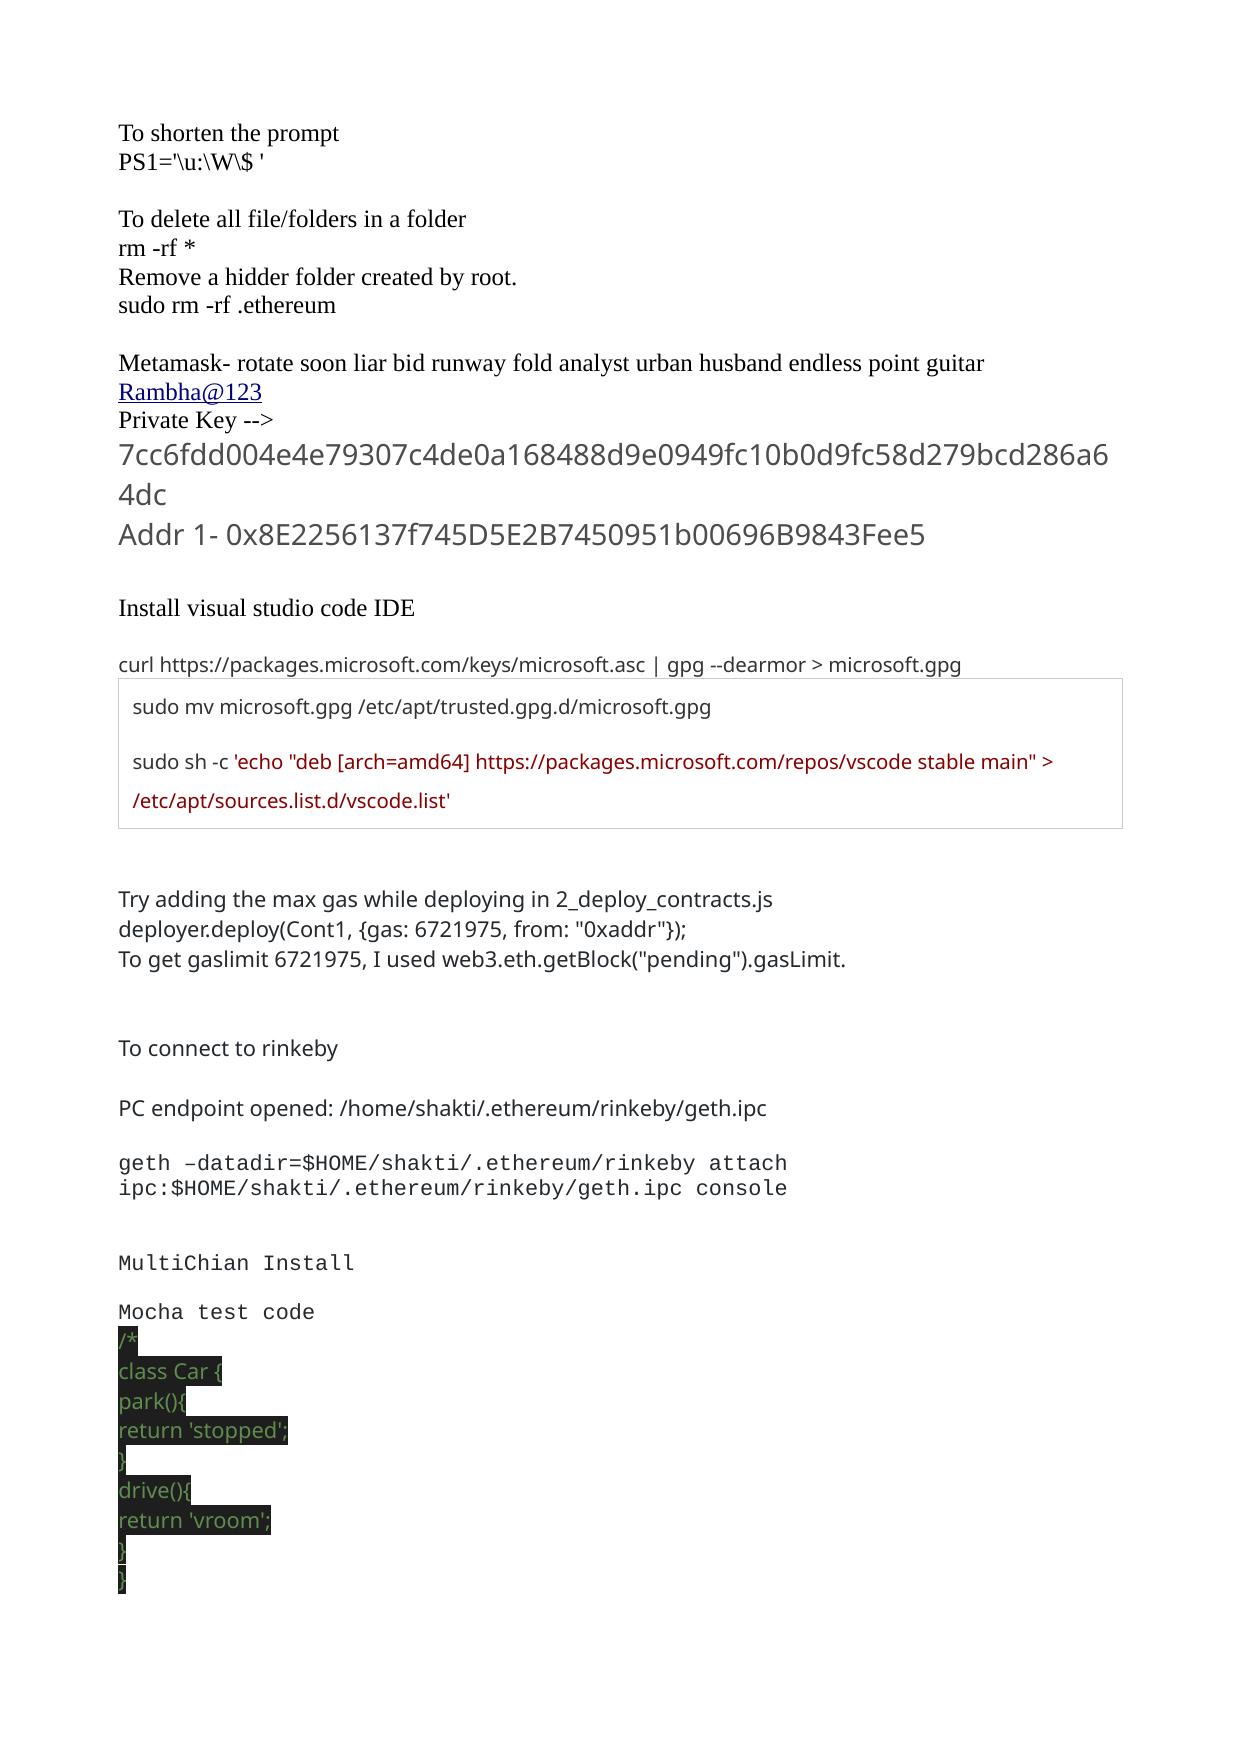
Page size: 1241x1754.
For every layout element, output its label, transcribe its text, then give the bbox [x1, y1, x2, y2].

text return 'vroom'; [118, 1505, 1122, 1535]
text sudo sh -c 'echo "deb [arch=amd64] https://packages.microsoft.com/repos/vscode stable main" > /etc/apt/sources.list.d/vscode.list' [119, 733, 1122, 828]
text sudo rm -rf .ethereum [118, 291, 1122, 319]
text Addr 1- 0x8E2256137f745D5E2B7450951b00696B9843Fee5 [118, 514, 1122, 553]
text curl https://packages.microsoft.com/keys/microsoft.asc | gpg --dearmor > microsoft.gpg [118, 651, 1122, 678]
text /* [118, 1326, 1122, 1356]
text geth –datadir=$HOME/shakti/.ethereum/rinkeby attach ipc:$HOME/shakti/.ethereum/rinkeby/geth.ipc console [118, 1153, 1122, 1202]
text Try adding the max gas while deploying in 2_deploy_contracts.js deployer.deploy(Cont1, {gas: 6721975, from: "0xaddr"}); To get gaslimit 6721975, I used web3.eth.getBlock("pending").gasLimit. [118, 884, 1122, 974]
text sudo mv microsoft.gpg /etc/apt/trusted.gpg.d/microsoft.gpg [119, 679, 1122, 720]
text } [118, 1445, 1122, 1475]
text rm -rf * [118, 233, 1122, 262]
text MultiChian Install [118, 1252, 1122, 1277]
text drive(){ [118, 1475, 1122, 1505]
text return 'stopped'; [118, 1416, 1122, 1445]
text PC endpoint opened: /home/shakti/.ethereum/rinkeby/geth.ipc [118, 1093, 1122, 1123]
text To shorten the prompt [118, 118, 1122, 147]
text Metamask- rotate soon liar bid runway fold analyst urban husband endless point guitar [118, 348, 1122, 377]
text Private Key --> [118, 406, 1122, 434]
text 7cc6fdd004e4e79307c4de0a168488d9e0949fc10b0d9fc58d279bcd286a64dc [118, 434, 1122, 514]
text Remove a hidder folder created by root. [118, 262, 1122, 291]
text Rambha@123 [118, 377, 1122, 406]
text To connect to rinkeby [118, 1033, 1122, 1063]
text } [118, 1564, 1122, 1594]
text park(){ [118, 1386, 1122, 1416]
text PS1='\u:\W\$ ' [118, 147, 1122, 176]
text Install visual studio code IDE [118, 593, 1122, 622]
text class Car { [118, 1356, 1122, 1386]
text To delete all file/folders in a folder [118, 204, 1122, 233]
text Mocha test code [118, 1301, 1122, 1326]
text } [118, 1535, 1122, 1564]
